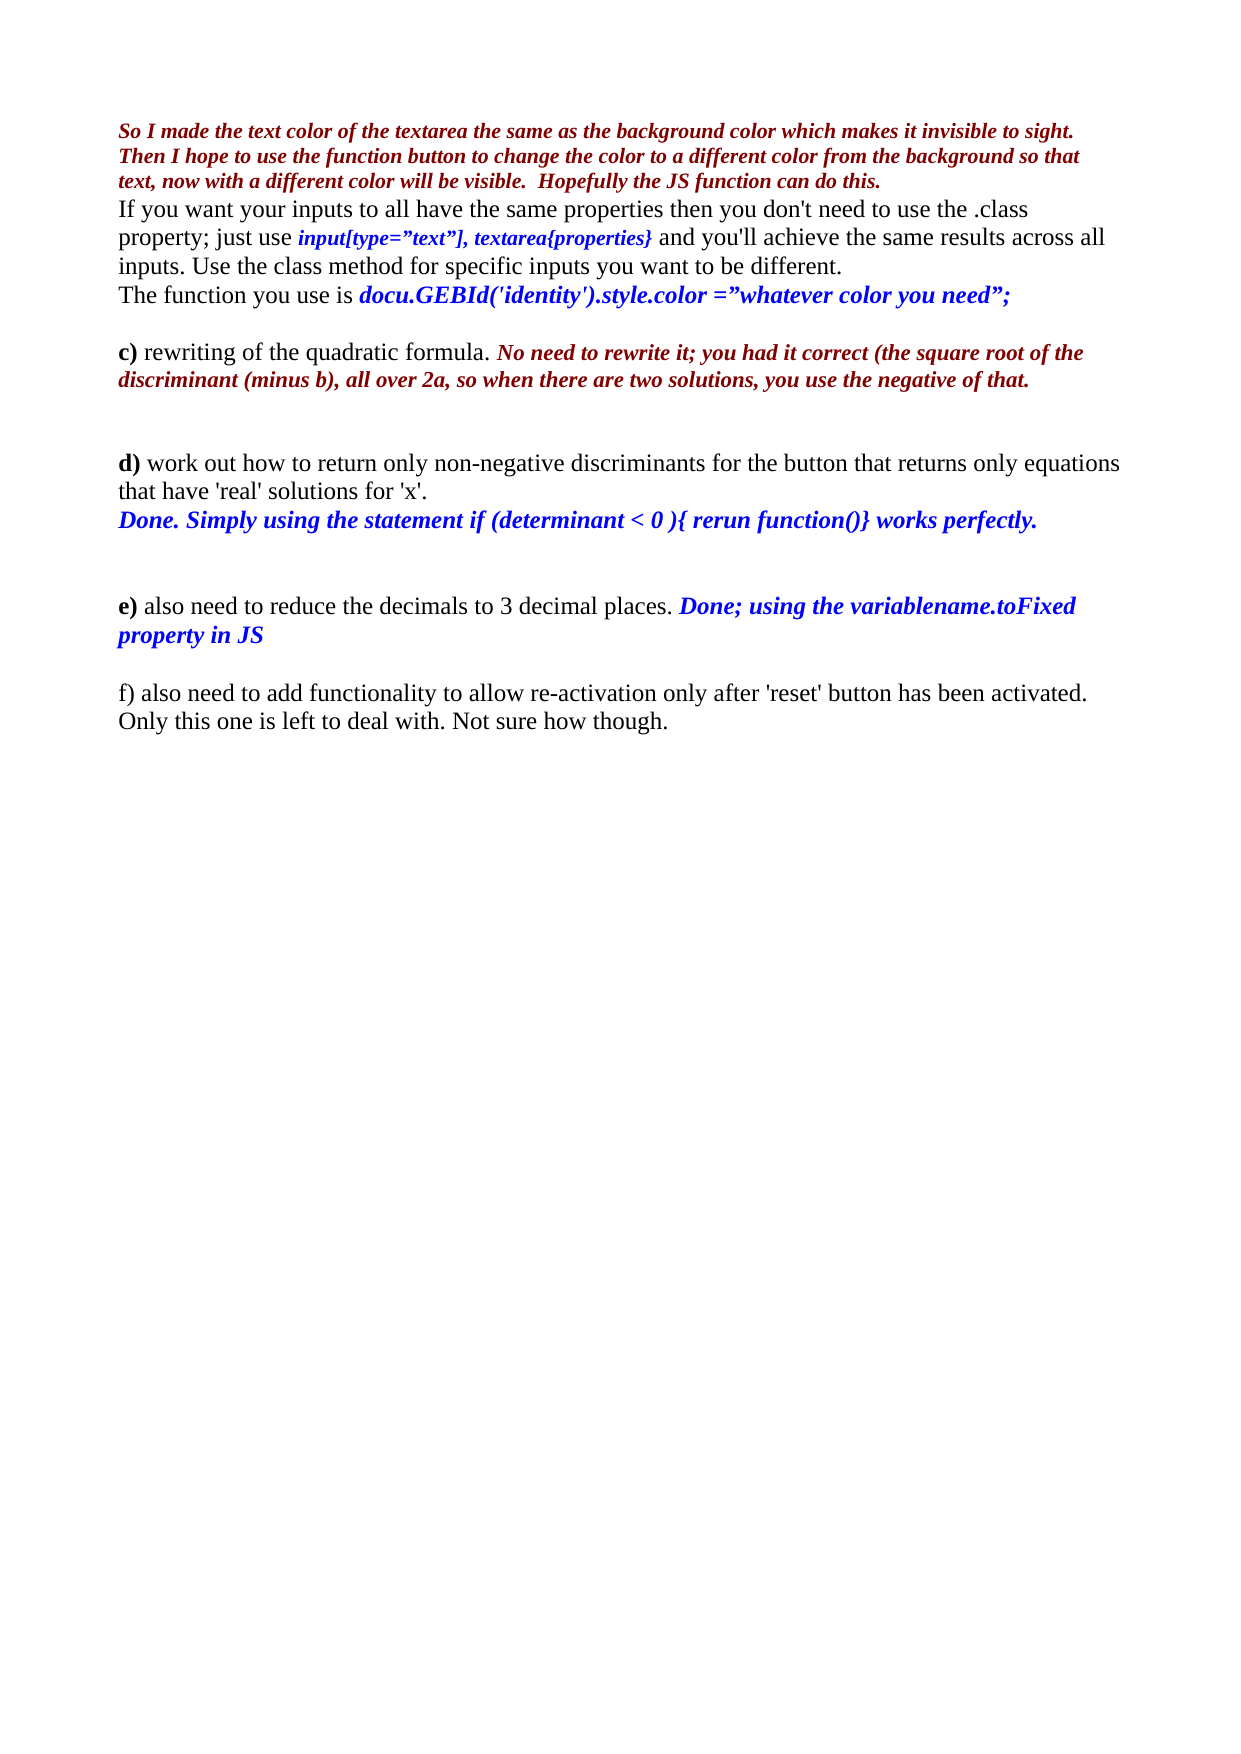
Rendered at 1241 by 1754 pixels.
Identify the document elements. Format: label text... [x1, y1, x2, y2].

text Done. Simply using the statement if (determinant < 0 ){ rerun function()} works perfectly. [118, 505, 1122, 534]
text c) rewriting of the quadratic formula. No need to rewrite it; you had it correct (the square root of the discriminant (minus b), all over 2a, so when there are two solutions, you use the negative of that. [118, 337, 1122, 393]
text If you want your inputs to all have the same properties then you don't need to use the .class property; just use input[type=”text”], textarea{properties} and you'll achieve the same results across all inputs. Use the class method for specific inputs you want to be different. [118, 194, 1122, 280]
text So I made the text color of the textarea the same as the background color which makes it invisible to sight. Then I hope to use the function button to change the color to a different color from the background so that text, now with a different color will be visible. Hopefully the JS function can do this. [118, 118, 1122, 194]
text d) work out how to return only non-negative discriminants for the button that returns only equations that have 'real' solutions for 'x'. [118, 448, 1122, 505]
text f) also need to add functionality to allow re-activation only after 'reset' button has been activated. [118, 678, 1122, 706]
text e) also need to reduce the decimals to 3 decimal places. Done; using the variablename.toFixed property in JS [118, 591, 1122, 649]
text The function you use is docu.GEBId('identity').style.color =”whatever color you need”; [118, 280, 1122, 309]
text Only this one is left to deal with. Not sure how though. [118, 706, 1122, 735]
